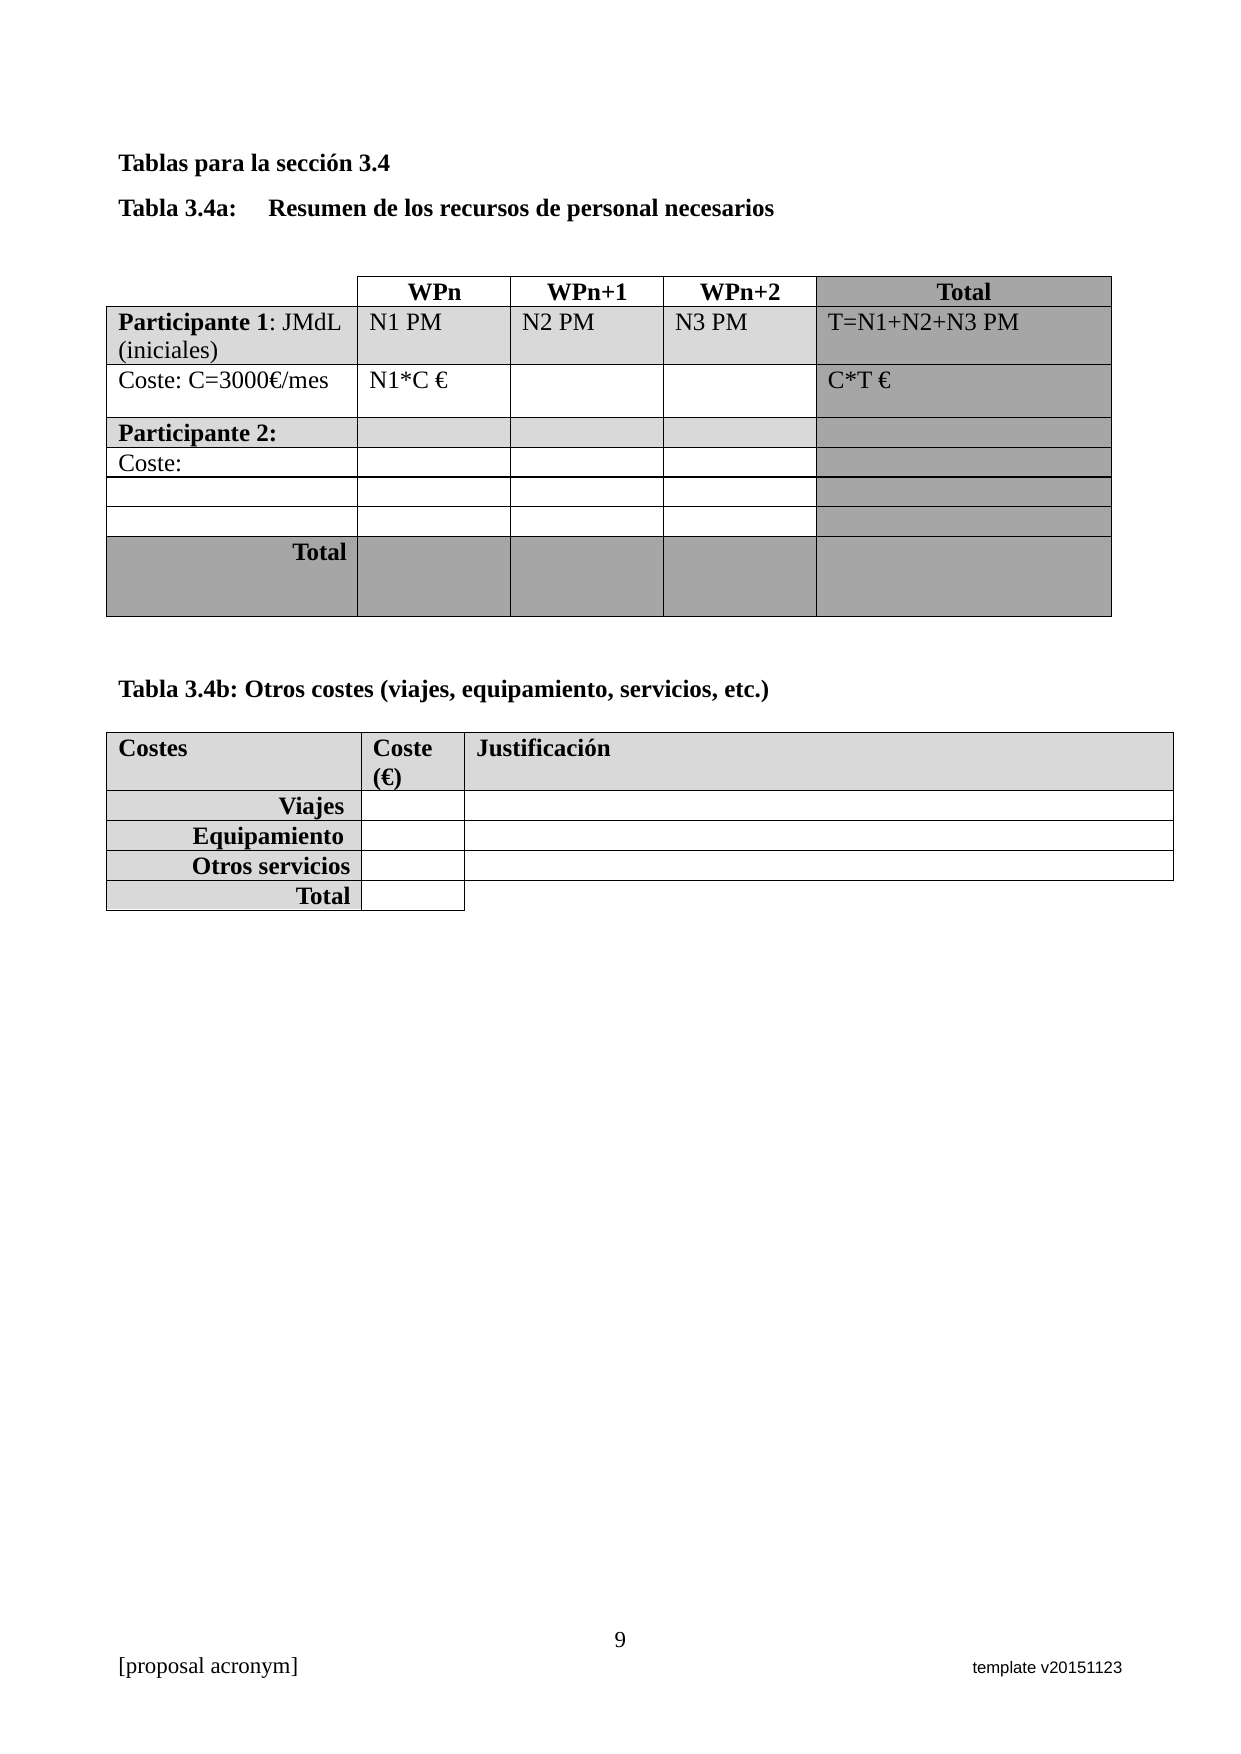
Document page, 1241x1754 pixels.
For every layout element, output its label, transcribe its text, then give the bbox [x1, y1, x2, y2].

table_cell N2 PM [511, 307, 663, 364]
table_cell [664, 365, 816, 417]
table_cell [817, 418, 1111, 447]
table_cell [107, 507, 357, 536]
text Tabla 3.4a: Resumen de los recursos de personal necesarios [118, 193, 1122, 222]
text Tablas para la sección 3.4 [118, 148, 1122, 176]
table_cell [664, 418, 816, 447]
table_cell C*T € [817, 365, 1111, 417]
table_cell [817, 448, 1111, 476]
table_cell [465, 821, 1173, 850]
table_cell N3 PM [664, 307, 816, 364]
table_header WPn [358, 277, 510, 306]
table_cell [664, 478, 816, 506]
table_cell [511, 478, 663, 506]
table_cell [664, 448, 816, 476]
table_cell Total [107, 881, 361, 909]
table_header WPn+1 [511, 277, 663, 306]
table_cell [817, 537, 1111, 616]
table_header [107, 276, 357, 306]
table_header WPn+2 [664, 277, 816, 306]
table_cell [358, 507, 510, 536]
table_cell [664, 537, 816, 616]
table_cell Equipamiento [107, 821, 361, 850]
table_cell [511, 365, 663, 417]
table_cell Participante 1: JMdL (iniciales) [107, 307, 357, 364]
table_cell [358, 537, 510, 616]
table_cell [465, 851, 1173, 880]
table_cell [358, 478, 510, 506]
table_cell [817, 507, 1111, 536]
table_header Total [817, 277, 1111, 306]
table_cell Otros servicios [107, 851, 361, 880]
table_cell Coste: C=3000€/mes [107, 365, 357, 417]
table_header Costes [107, 733, 361, 790]
text Tabla 3.4b: Otros costes (viajes, equipamiento, servicios, etc.) [118, 674, 1122, 703]
table_cell [465, 881, 1173, 909]
table_header Coste (€) [362, 733, 464, 790]
table_cell [362, 881, 464, 909]
table_cell [465, 791, 1173, 820]
table_cell [362, 851, 464, 880]
table_cell Viajes [107, 791, 361, 820]
table_cell [511, 448, 663, 476]
table_cell [362, 821, 464, 850]
table_cell [358, 448, 510, 476]
table_cell [664, 507, 816, 536]
table_header Justificación [465, 733, 1173, 790]
table_cell [817, 478, 1111, 506]
table_cell N1*C € [358, 365, 510, 417]
table_cell Total [107, 537, 357, 616]
table_cell [511, 418, 663, 447]
table_cell N1 PM [358, 307, 510, 364]
table_cell Coste: [107, 448, 357, 476]
table_cell T=N1+N2+N3 PM [817, 307, 1111, 364]
table_cell Participante 2: [107, 418, 357, 447]
table_cell [511, 507, 663, 536]
table_cell [511, 537, 663, 616]
table_cell [107, 478, 357, 506]
table_cell [358, 418, 510, 447]
table_cell [362, 791, 464, 820]
